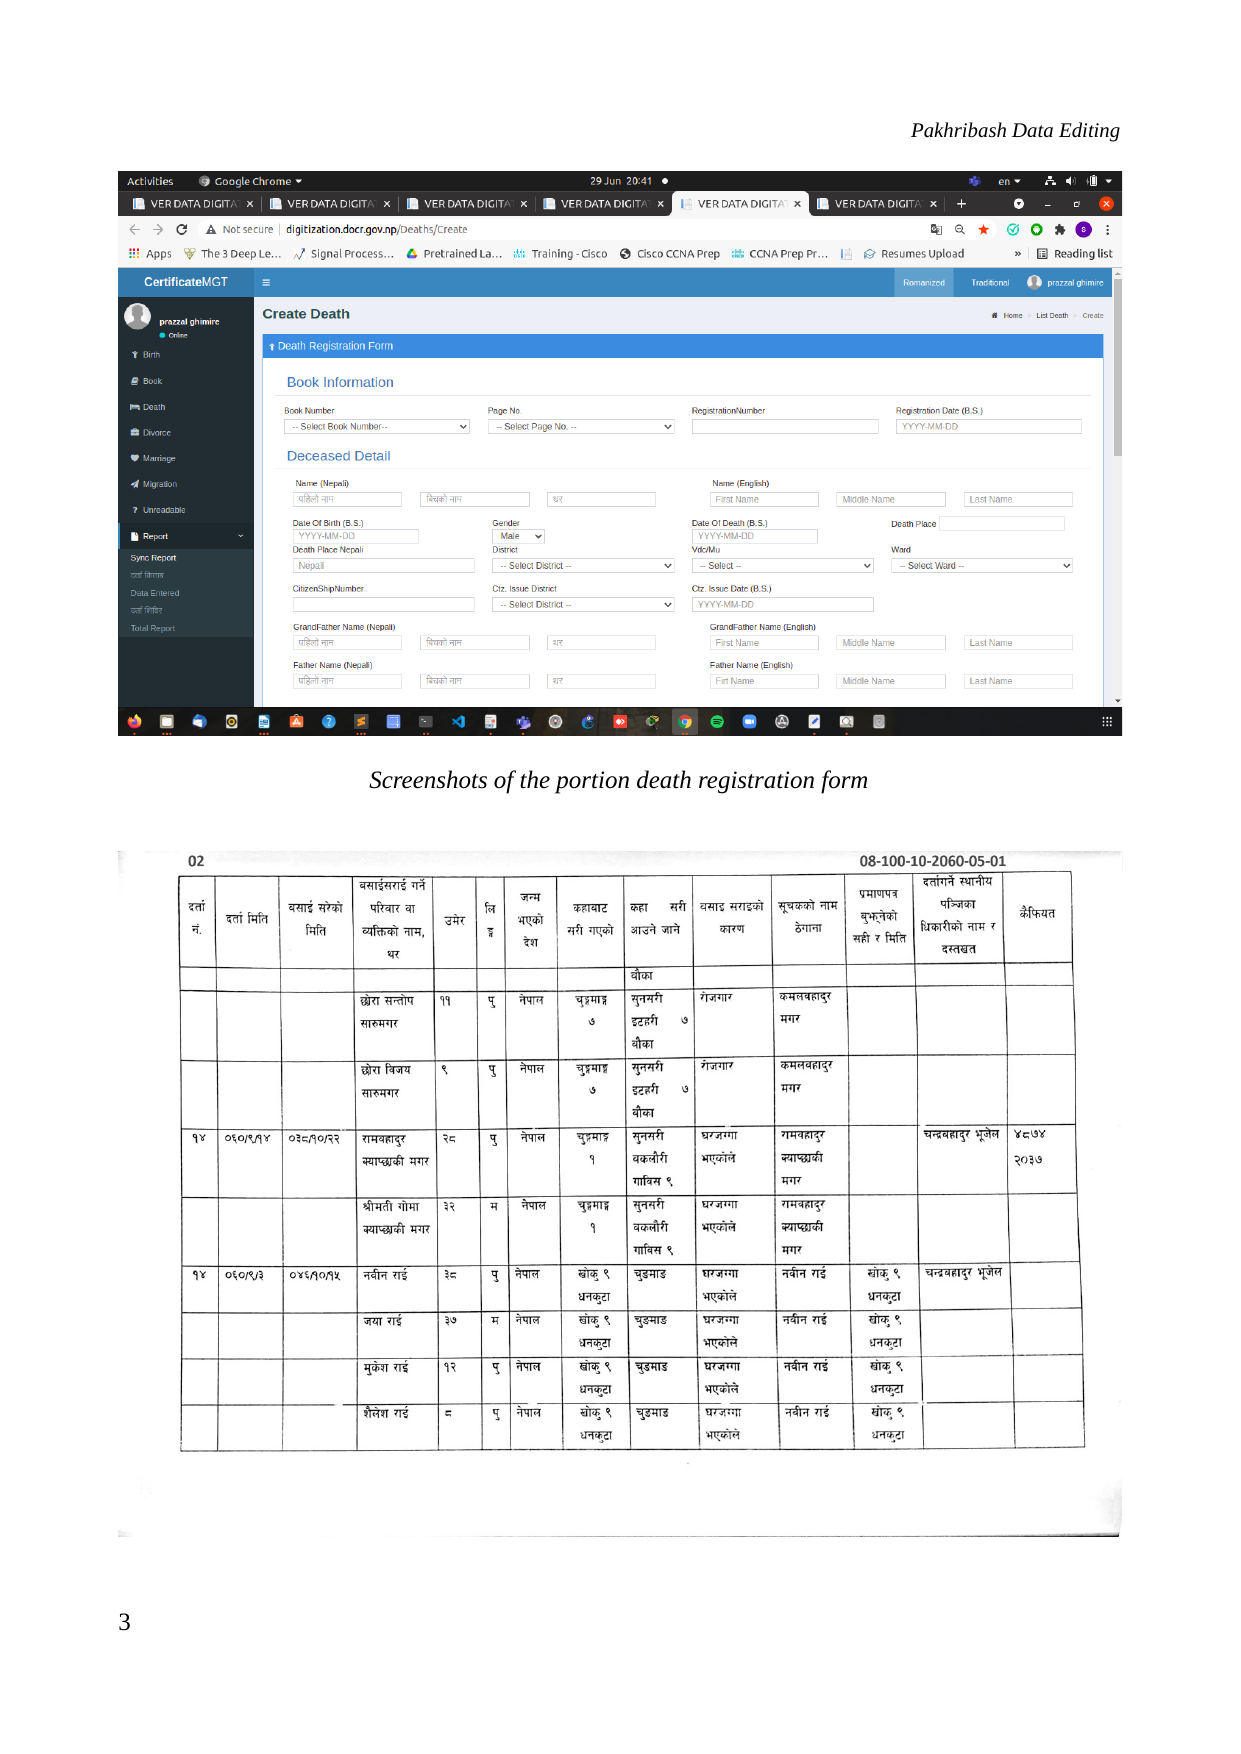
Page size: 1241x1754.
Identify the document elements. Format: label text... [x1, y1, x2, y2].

text Screenshots of the portion death registration form [118, 765, 1122, 793]
picture [118, 171, 1123, 736]
picture [118, 851, 1123, 1537]
